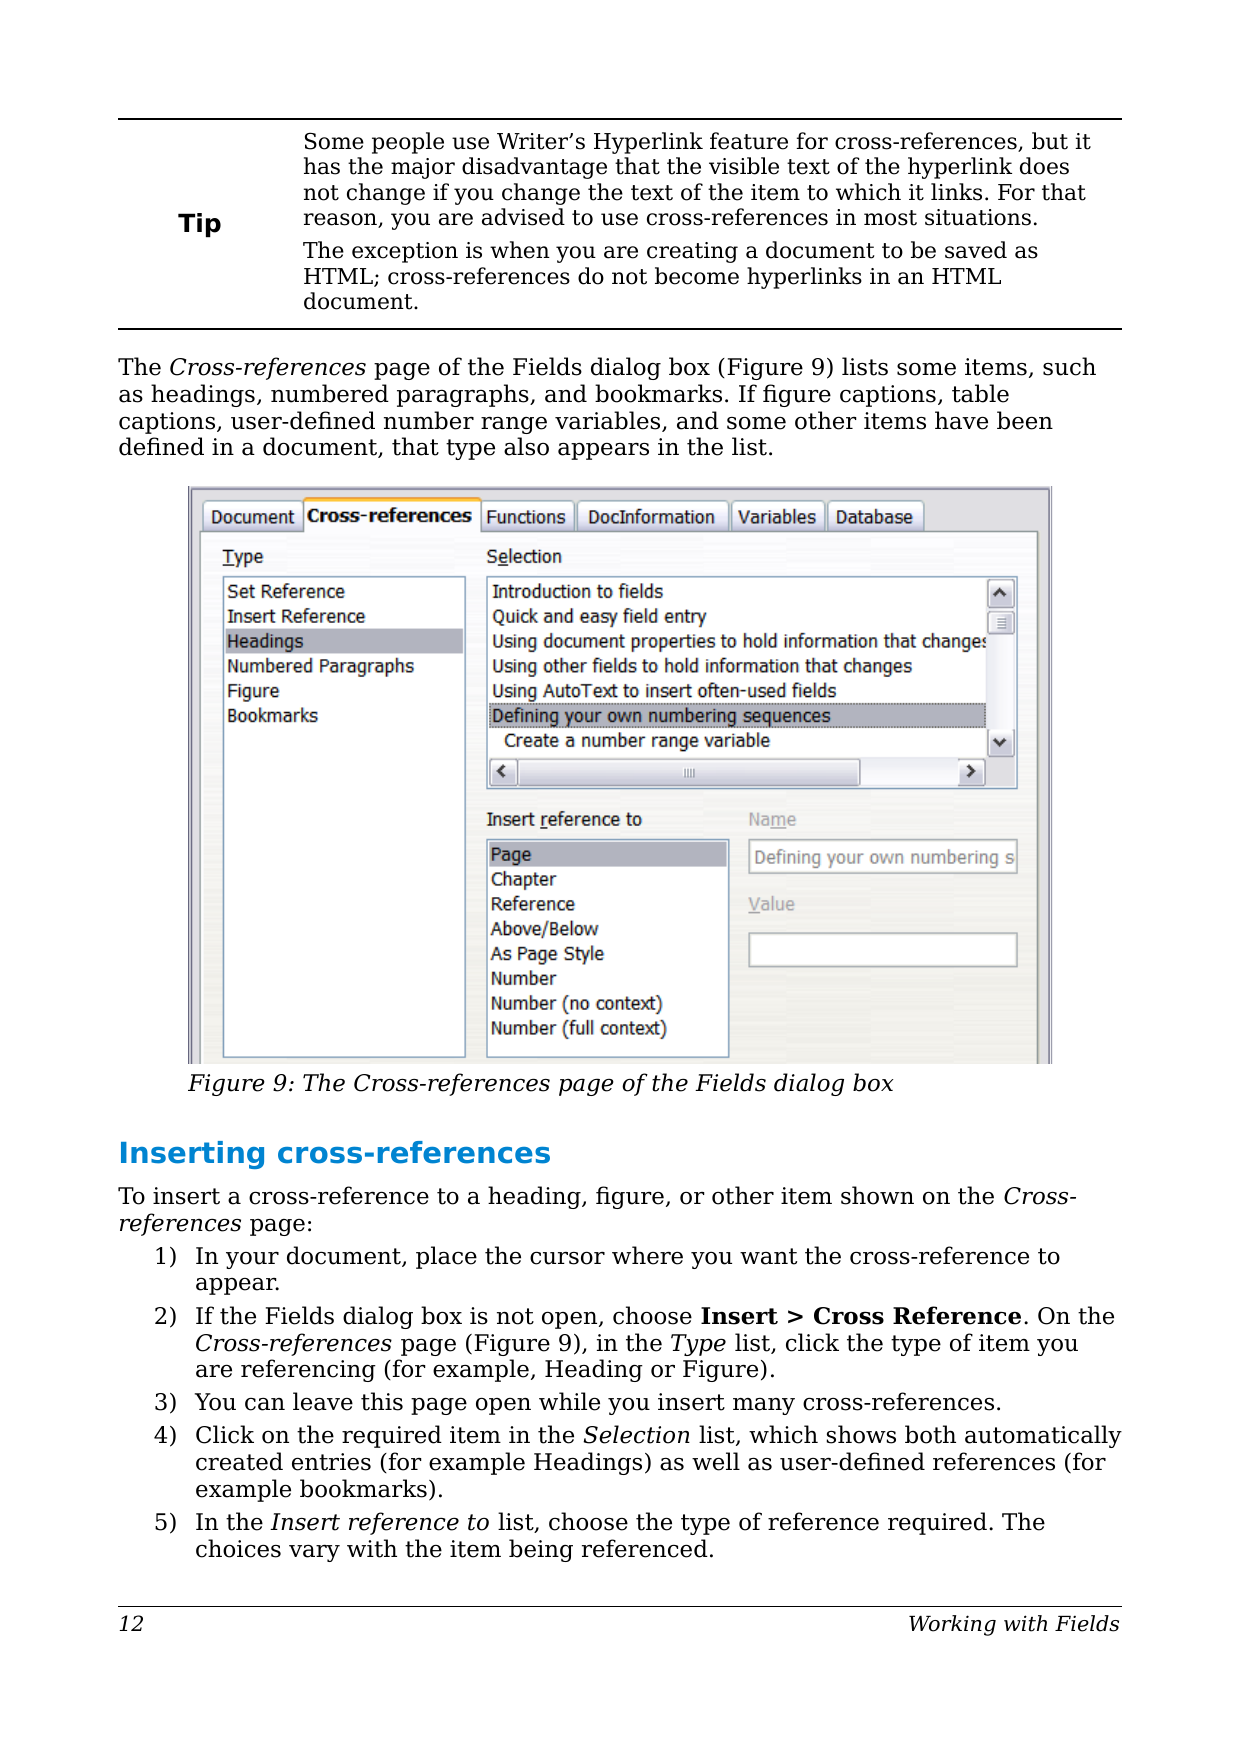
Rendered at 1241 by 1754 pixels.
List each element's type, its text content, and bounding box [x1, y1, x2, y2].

table_header Tip [118, 120, 281, 328]
list In the Insert reference to list, choose the type of reference required. The choices vary with the item being referenced. [177, 1509, 1122, 1562]
text The Cross-references page of the Fields dialog box (Figure 9) lists some items, such as headings, numbered paragraphs, and bookmarks. If figure captions, table captions, user-defined number range variables, and some other items have been defined in a document, that type also appears in the list. [118, 354, 1122, 461]
list To insert a cross-reference to a heading, figure, or other item shown on the Cross-references page: [118, 1183, 1122, 1236]
text Figure 9: The Cross-references page of the Fields dialog box [188, 1070, 1052, 1097]
list Click on the required item in the Selection list, which shows both automatically created entries (for example Headings) as well as user-defined references (for example bookmarks). [177, 1422, 1122, 1503]
picture [188, 486, 1053, 1064]
list In your document, place the cursor where you want the cross-reference to appear. [177, 1243, 1122, 1296]
list If the Fields dialog box is not open, choose Insert > Cross Reference. On the Cross-references page (Figure 9), in the Type list, click the type of item you are referencing (for example, Heading or Figure). [177, 1302, 1122, 1383]
subtitle Inserting cross-references [118, 1137, 1122, 1171]
list You can leave this page open while you insert many cross-references. [177, 1389, 1122, 1416]
table_header Some people use Writer’s Hyperlink feature for cross-references, but it has the major disadvantage that the visible text of the hyperlink does not change if you change the text of the item to which it links. For that reason, you are advised to use cross-references in most situations. The exception is when you are creating a document to be saved as HTML; cross-references do not become hyperlinks in an HTML document. [281, 120, 1122, 328]
